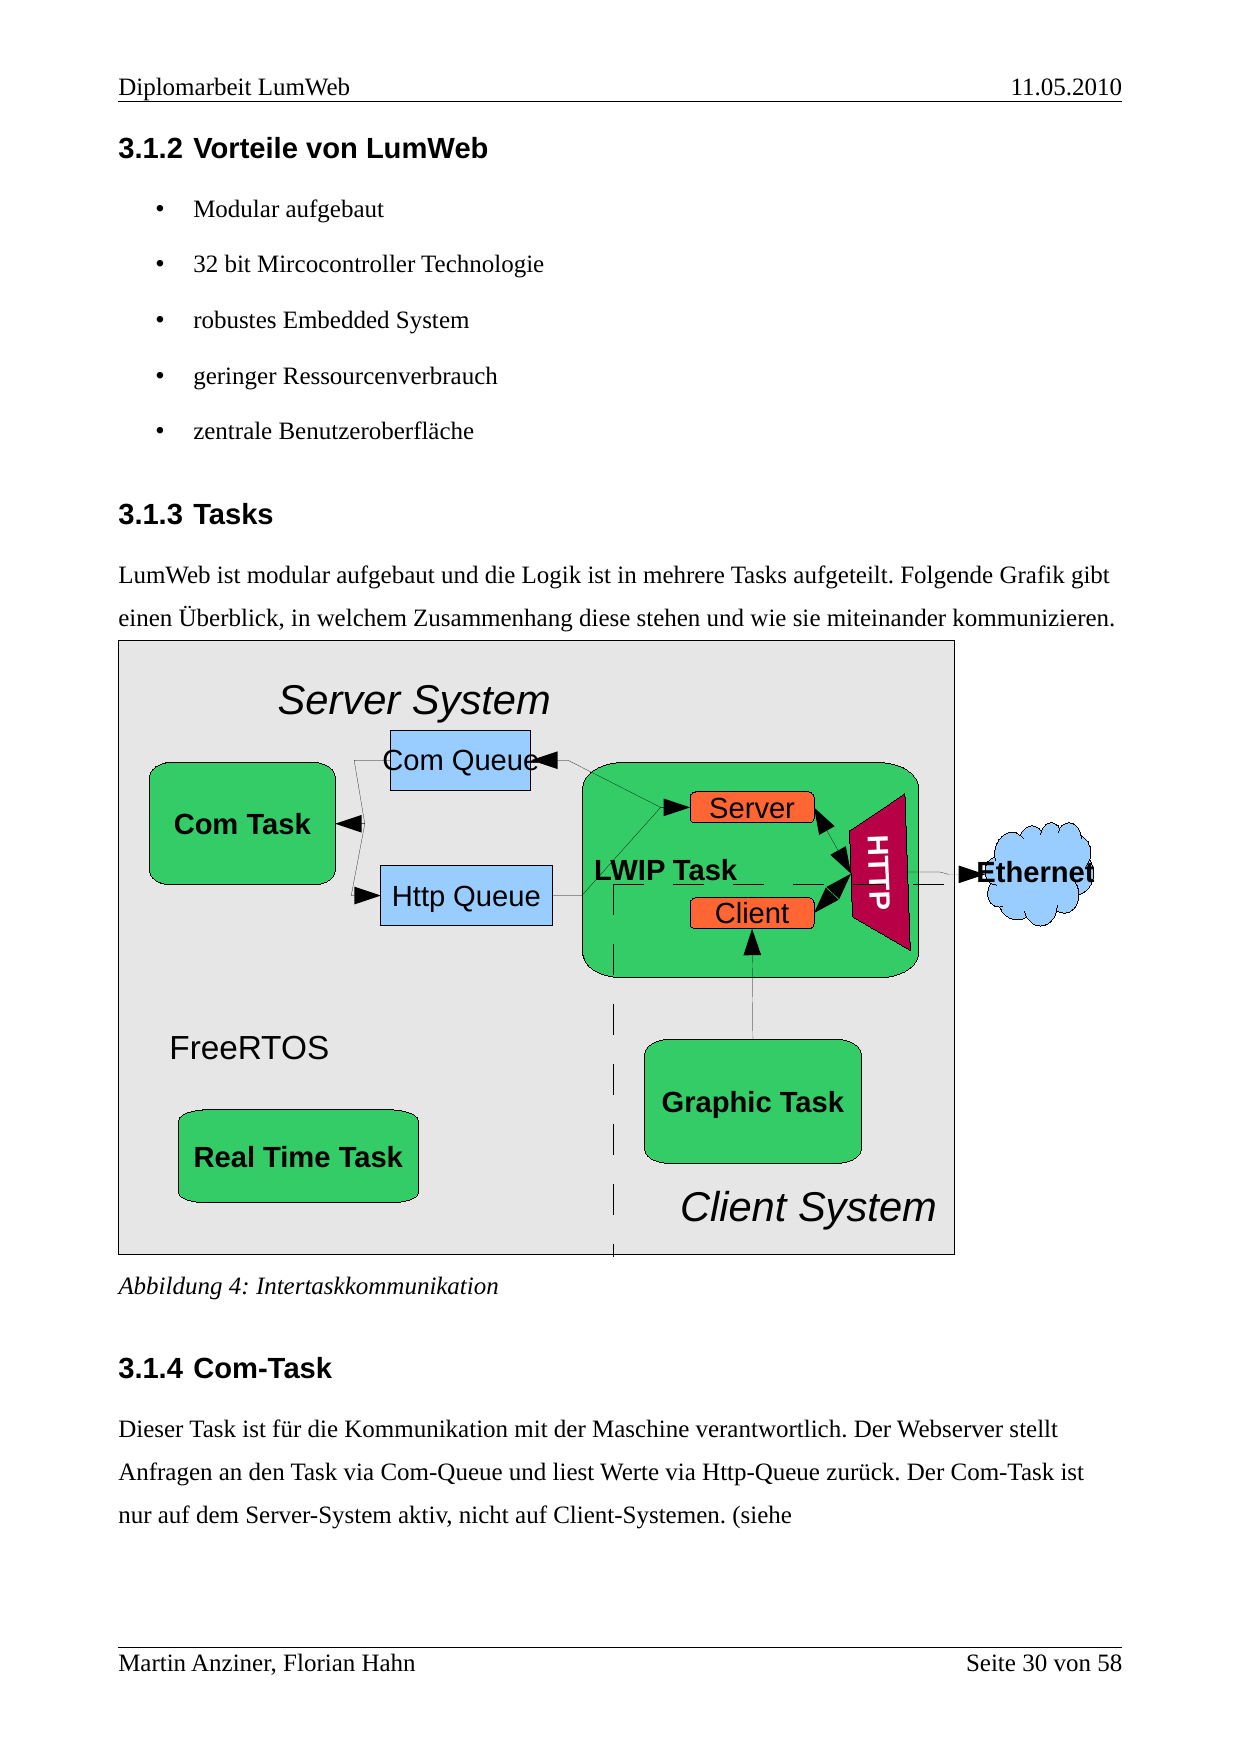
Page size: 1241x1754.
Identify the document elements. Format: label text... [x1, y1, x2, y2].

subtitle Tasks [118, 497, 1122, 531]
text Abbildung 4: Intertaskkommunikation [955, 653, 1094, 874]
list 32 bit Mircocontroller Technologie [156, 249, 1122, 278]
text Dieser Task ist für die Kommunikation mit der Maschine verantwortlich. Der Webserver stellt Anfragen an den Task via Com-Queue und liest Werte via Http-Queue zurück. Der Com-Task ist nur auf dem Server-System aktiv, nicht auf Client-Systemen. (siehe [118, 1414, 1122, 1529]
list Modular aufgebaut [156, 194, 1122, 223]
text Abbildung 4: Intertaskkommunikation [118, 875, 1094, 1299]
list geringer Ressourcenverbrauch [156, 361, 1122, 389]
subtitle Com-Task [118, 1351, 1122, 1385]
list robustes Embedded System [156, 305, 1122, 334]
list zentrale Benutzeroberfläche [156, 416, 1122, 445]
text LumWeb ist modular aufgebaut und die Logik ist in mehrere Tasks aufgeteilt. Folgende Grafik gibt einen Überblick, in welchem Zusammenhang diese stehen und wie sie miteinander kommunizieren. [118, 560, 1122, 632]
subtitle Vorteile von LumWeb [118, 131, 1122, 165]
